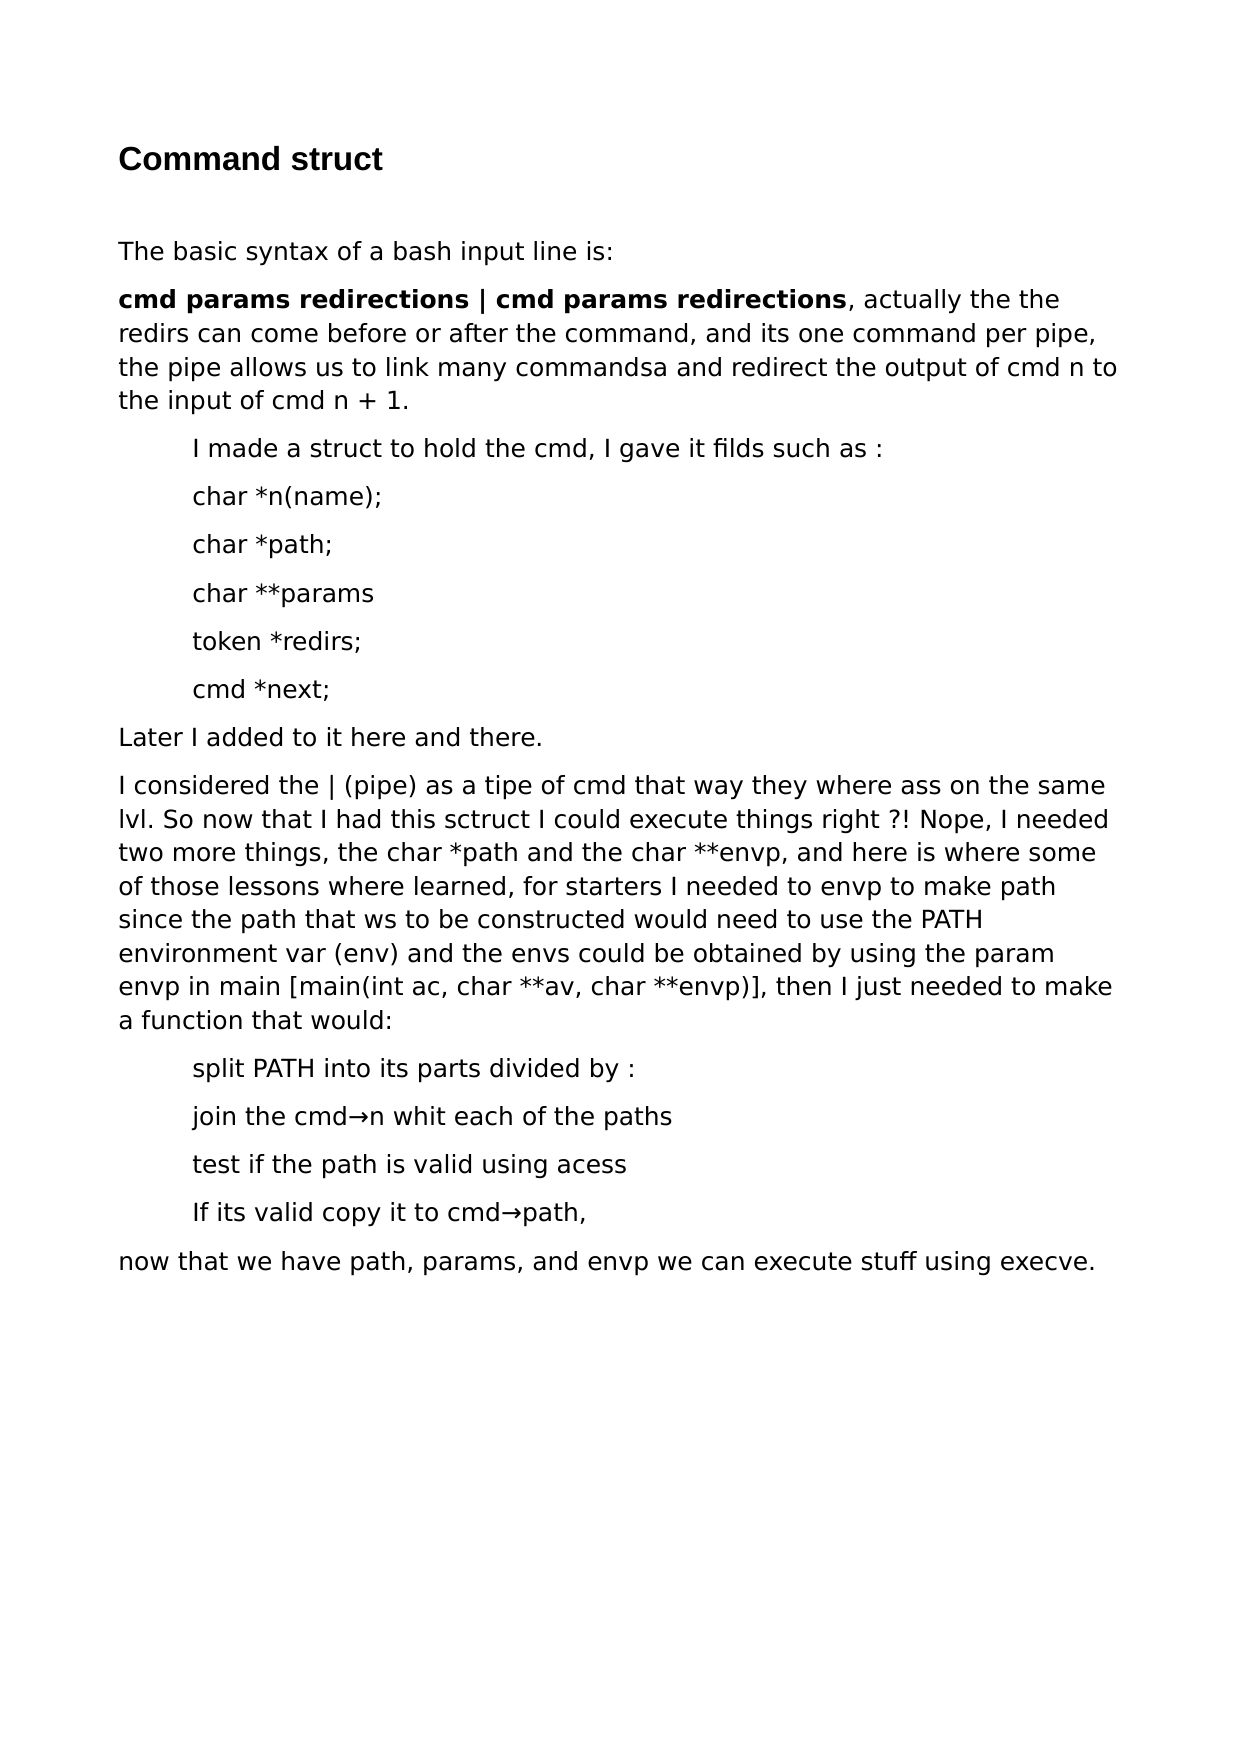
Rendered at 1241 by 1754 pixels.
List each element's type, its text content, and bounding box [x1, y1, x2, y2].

text test if the path is valid using acess [118, 1150, 1122, 1179]
text char **params [192, 579, 1122, 608]
text split PATH into its parts divided by : [118, 1054, 1122, 1083]
text char *path; [192, 531, 1122, 560]
subtitle Command struct [118, 139, 1122, 177]
text Later I added to it here and there. [118, 723, 1122, 752]
text I made a struct to hold the cmd, I gave it filds such as : [192, 434, 1122, 463]
text The basic syntax of a bash input line is: [118, 237, 1122, 267]
text join the cmd→n whit each of the paths [118, 1102, 1122, 1131]
text cmd params redirections | cmd params redirections, actually the the redirs can come before or after the command, and its one command per pipe, the pipe allows us to link many commandsa and redirect the output of cmd n to the input of cmd n + 1. [118, 286, 1122, 415]
text If its valid copy it to cmd→path, [118, 1198, 1122, 1228]
text I considered the | (pipe) as a tipe of cmd that way they where ass on the same lvl. So now that I had this sctruct I could execute things right ?! Nope, I needed two more things, the char *path and the char **envp, and here is where some of those lessons where learned, for starters I needed to envp to make path since the path that ws to be constructed would need to use the PATH environment var (env) and the envs could be obtained by using the param envp in main [main(int ac, char **av, char **envp)], then I just needed to make a function that would: [118, 771, 1122, 1035]
text cmd *next; [192, 675, 1122, 704]
text char *n(name); [192, 482, 1122, 512]
text now that we have path, params, and envp we can execute stuff using execve. [118, 1247, 1122, 1276]
text token *redirs; [192, 627, 1122, 656]
